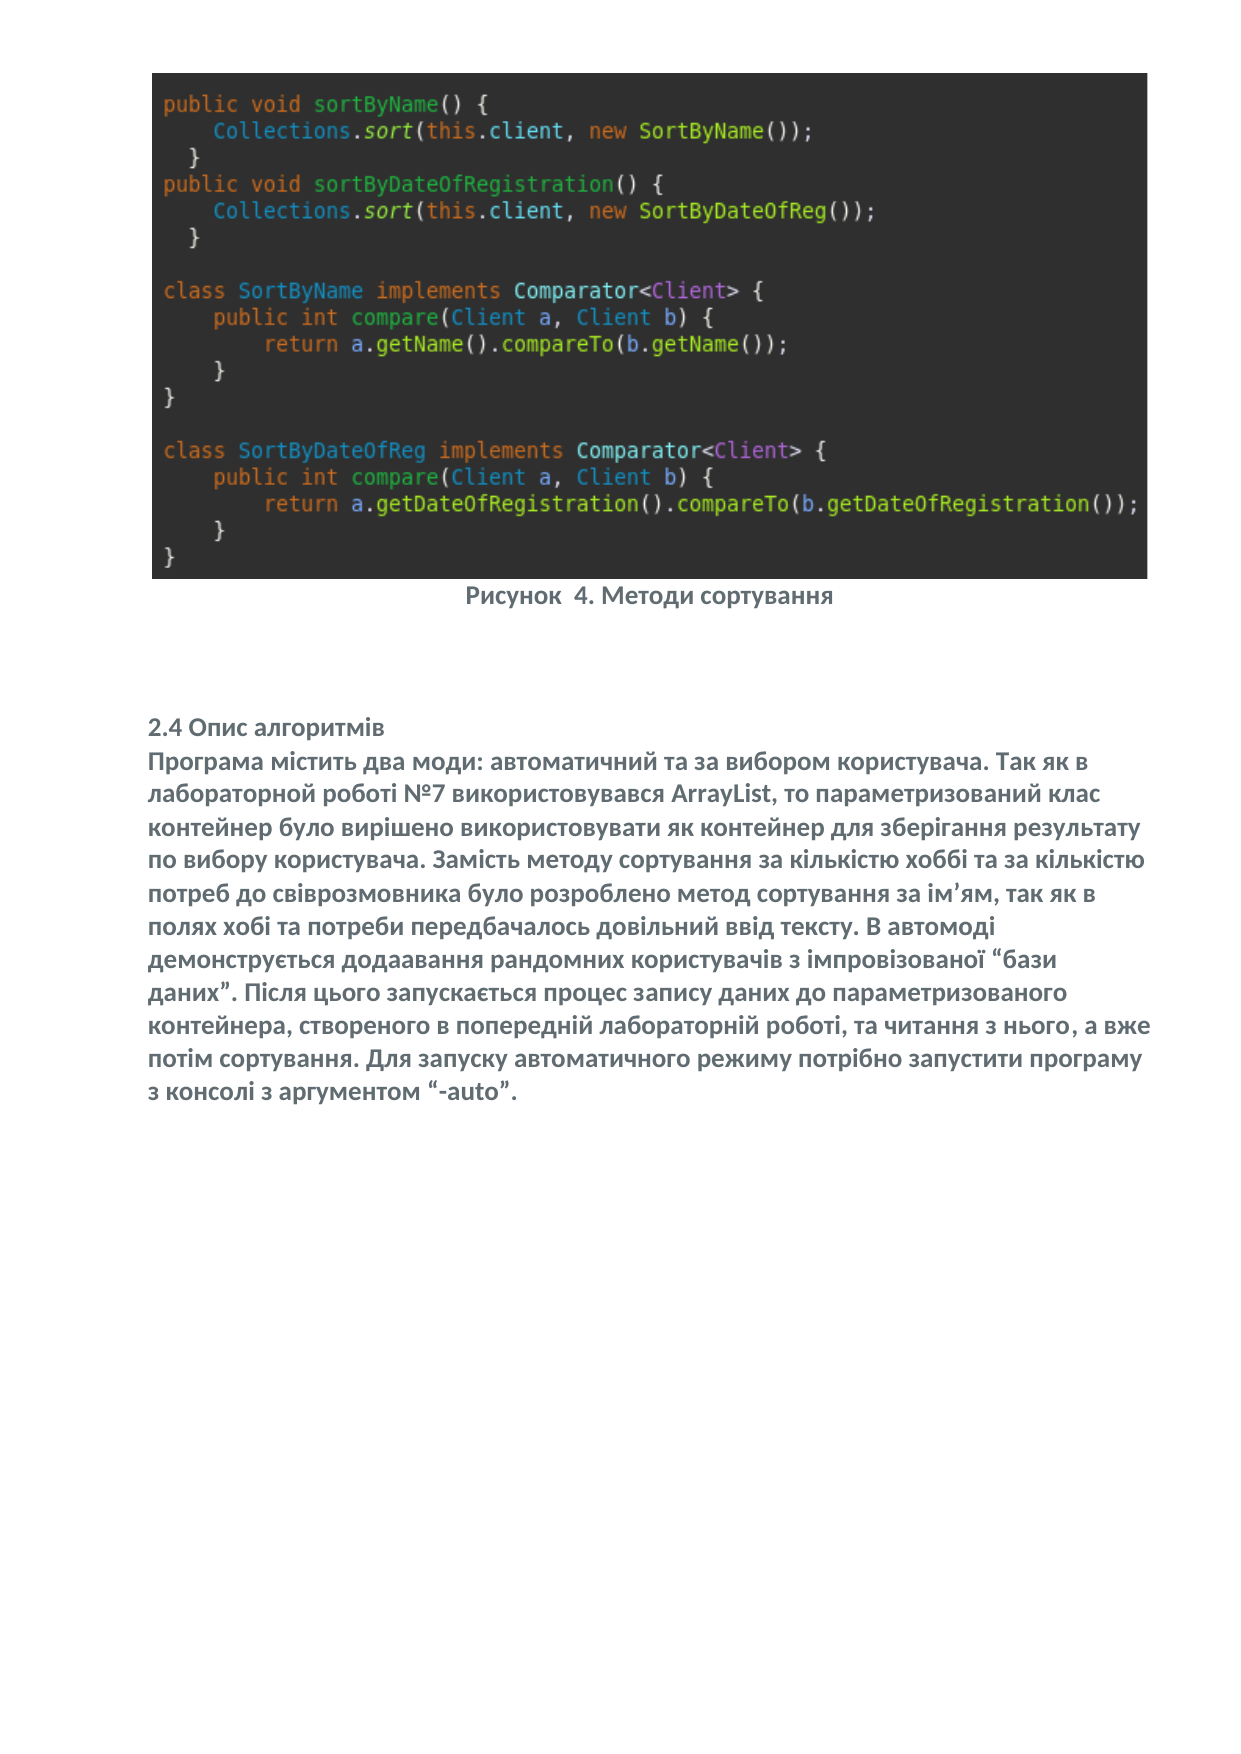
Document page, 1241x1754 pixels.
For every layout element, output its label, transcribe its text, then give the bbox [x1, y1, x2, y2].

text Рисунок 4. Методи сортування [148, 74, 1152, 612]
text Програма містить два моди: автоматичний та за вибором користувача. Так як в лабораторной роботі №7 використовувався ArrayList, то параметризований клас контейнер було вирішено використовувати як контейнер для зберігання результату по вибору користувача. Замість методу сортування за кількістю хоббі та за кількістю потреб до свіврозмовника було розроблено метод сортування за ім’ям, так як в полях хобі та потреби передбачалось довільний ввід тексту. В автомоді демонструється додаавання рандомних користувачів з імпровізованої “бази даних”. Після цього запускається процес запису даних до параметризованого контейнера, створеного в попередній лабораторній роботі, та читання з нього, а вже потім сортування. Для запуску автоматичного режиму потрібно запустити програму з консолі з аргументом “-auto”. [148, 744, 1152, 1107]
text 2.4 Опис алгоритмів [148, 711, 1152, 744]
picture [152, 73, 1148, 579]
